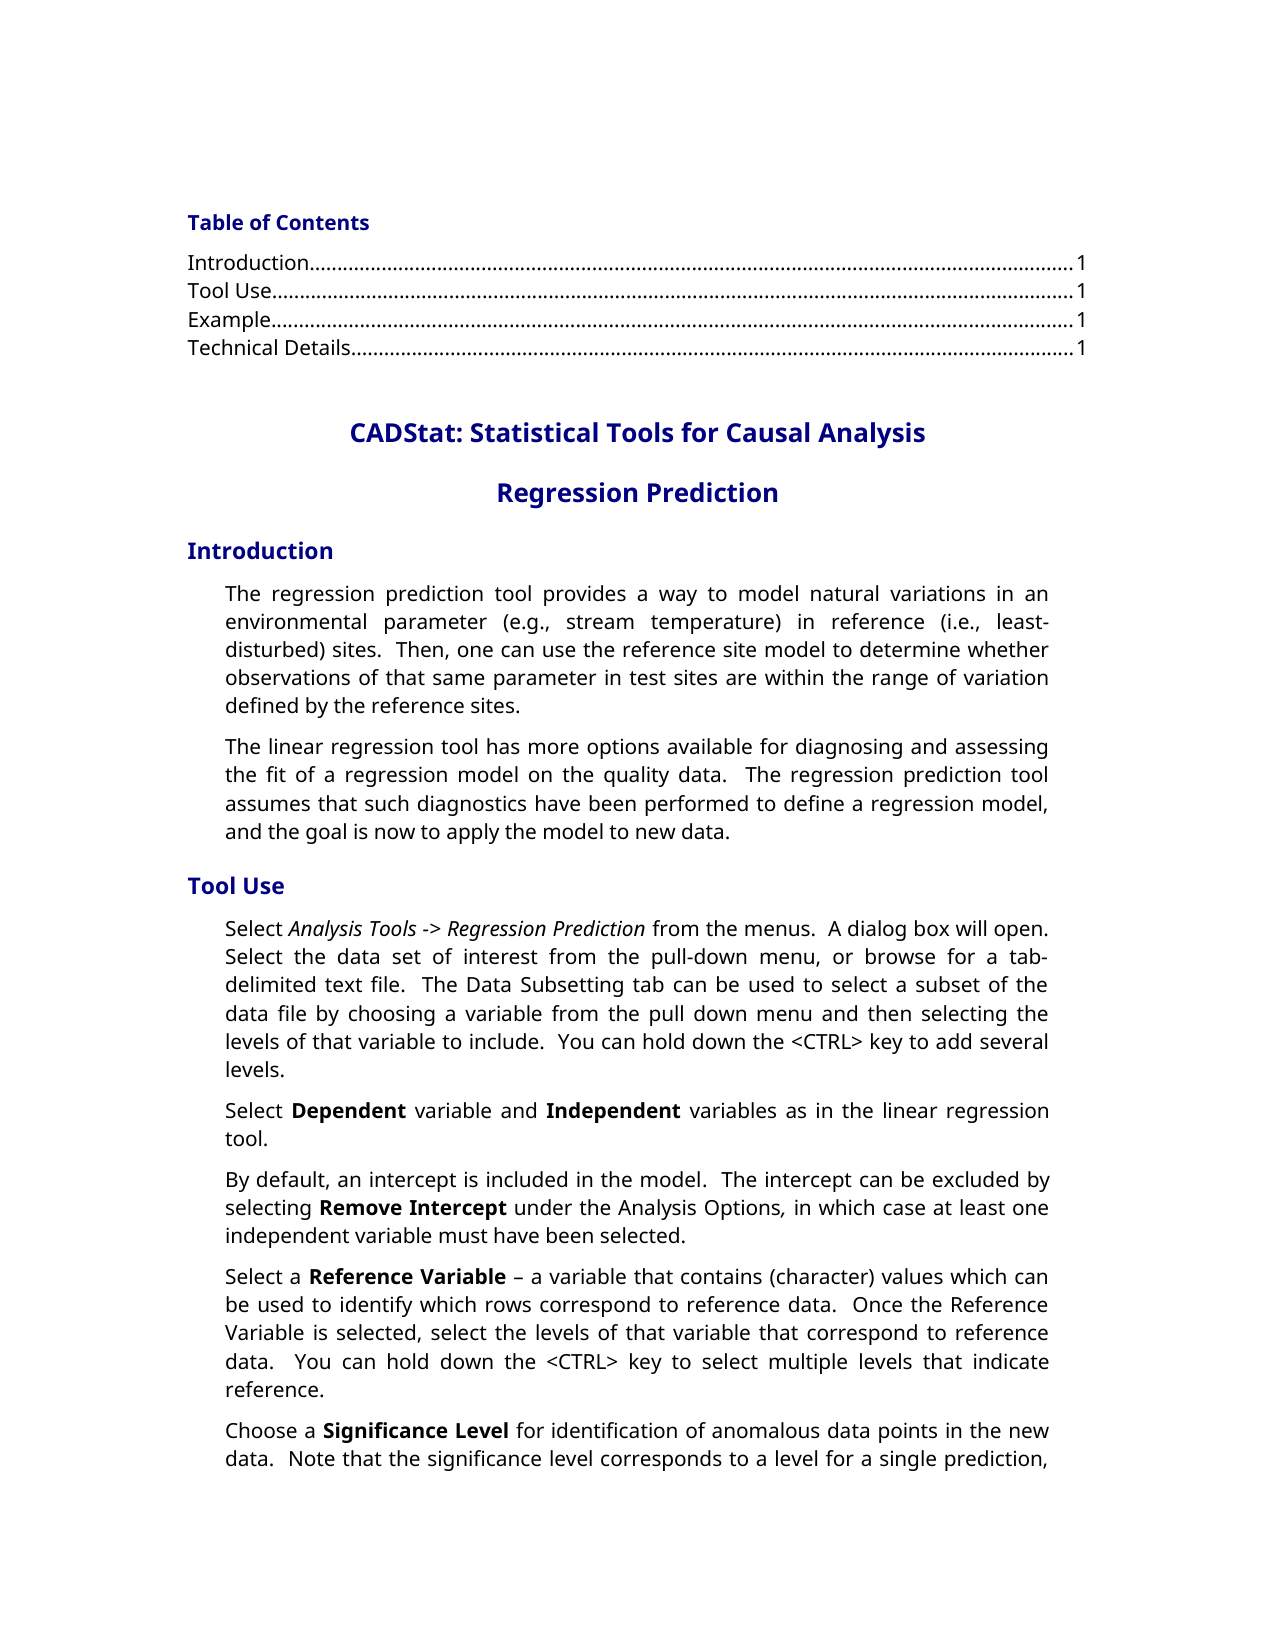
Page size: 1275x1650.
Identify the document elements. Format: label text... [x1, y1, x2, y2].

text Select Analysis Tools -> Regression Prediction from the menus. A dialog box will open. Select the data set of interest from the pull-down menu, or browse for a tab-delimited text file. The Data Subsetting tab can be used to select a subset of the data file by choosing a variable from the pull down menu and then selecting the levels of that variable to include. You can hold down the <CTRL> key to add several levels. [225, 914, 1050, 1083]
text Introduction 1 [187, 248, 1087, 277]
text The regression prediction tool provides a way to model natural variations in an environmental parameter (e.g., stream temperature) in reference (i.e., least-disturbed) sites. Then, one can use the reference site model to determine whether observations of that same parameter in test sites are within the range of variation defined by the reference sites. [225, 579, 1050, 720]
subtitle Table of Contents [187, 208, 1087, 236]
text Example 1 [187, 305, 1087, 333]
text By default, an intercept is included in the model. The intercept can be excluded by selecting Remove Intercept under the Analysis Options, in which case at least one independent variable must have been selected. [225, 1165, 1050, 1249]
title CADStat: Statistical Tools for Causal Analysis [187, 414, 1087, 450]
text Technical Details 1 [187, 333, 1087, 361]
text Tool Use 1 [187, 277, 1087, 305]
text Select a Reference Variable – a variable that contains (character) values which can be used to identify which rows correspond to reference data. Once the Reference Variable is selected, select the levels of that variable that correspond to reference data. You can hold down the <CTRL> key to select multiple levels that indicate reference. [225, 1262, 1050, 1403]
subtitle Introduction [187, 535, 1087, 566]
text Choose a Significance Level for identification of anomalous data points in the new data. Note that the significance level corresponds to a level for a single prediction, [225, 1416, 1050, 1472]
text The linear regression tool has more options available for diagnosing and assessing the fit of a regression model on the quality data. The regression prediction tool assumes that such diagnostics have been performed to define a regression model, and the goal is now to apply the model to new data. [225, 732, 1050, 845]
title Regression Prediction [187, 475, 1087, 510]
subtitle Tool Use [187, 870, 1087, 902]
text Select Dependent variable and Independent variables as in the linear regression tool. [225, 1096, 1050, 1152]
